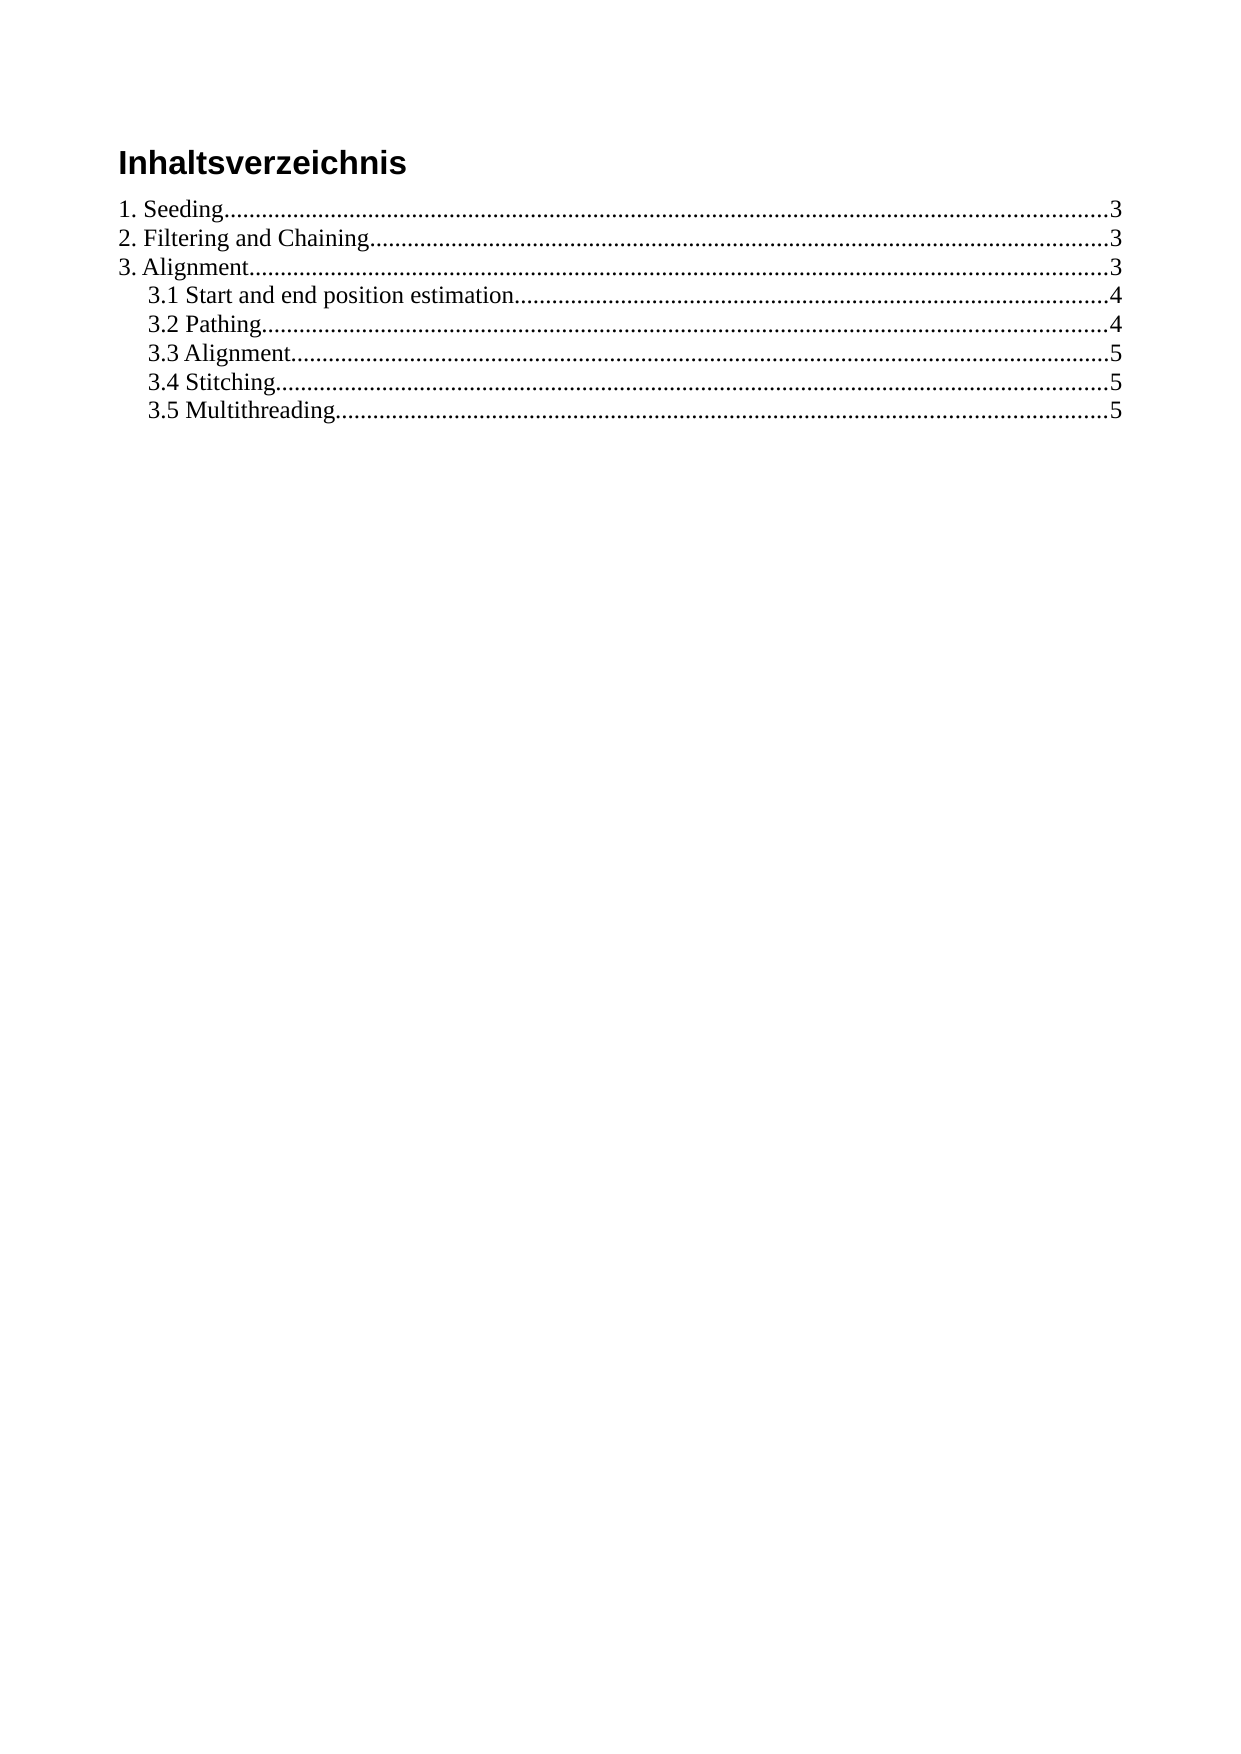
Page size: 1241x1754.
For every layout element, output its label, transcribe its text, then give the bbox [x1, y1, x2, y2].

subtitle Inhaltsverzeichnis [118, 143, 1122, 182]
text 2. Filtering and Chaining 3 [118, 223, 1122, 252]
text 3.5 Multithreading 5 [148, 395, 1122, 424]
text 3.3 Alignment 5 [148, 338, 1122, 367]
text 3.1 Start and end position estimation 4 [148, 280, 1122, 309]
text 3. Alignment 3 [118, 252, 1122, 280]
text 3.2 Pathing 4 [148, 309, 1122, 338]
text 1. Seeding 3 [118, 194, 1122, 223]
text 3.4 Stitching 5 [148, 367, 1122, 395]
